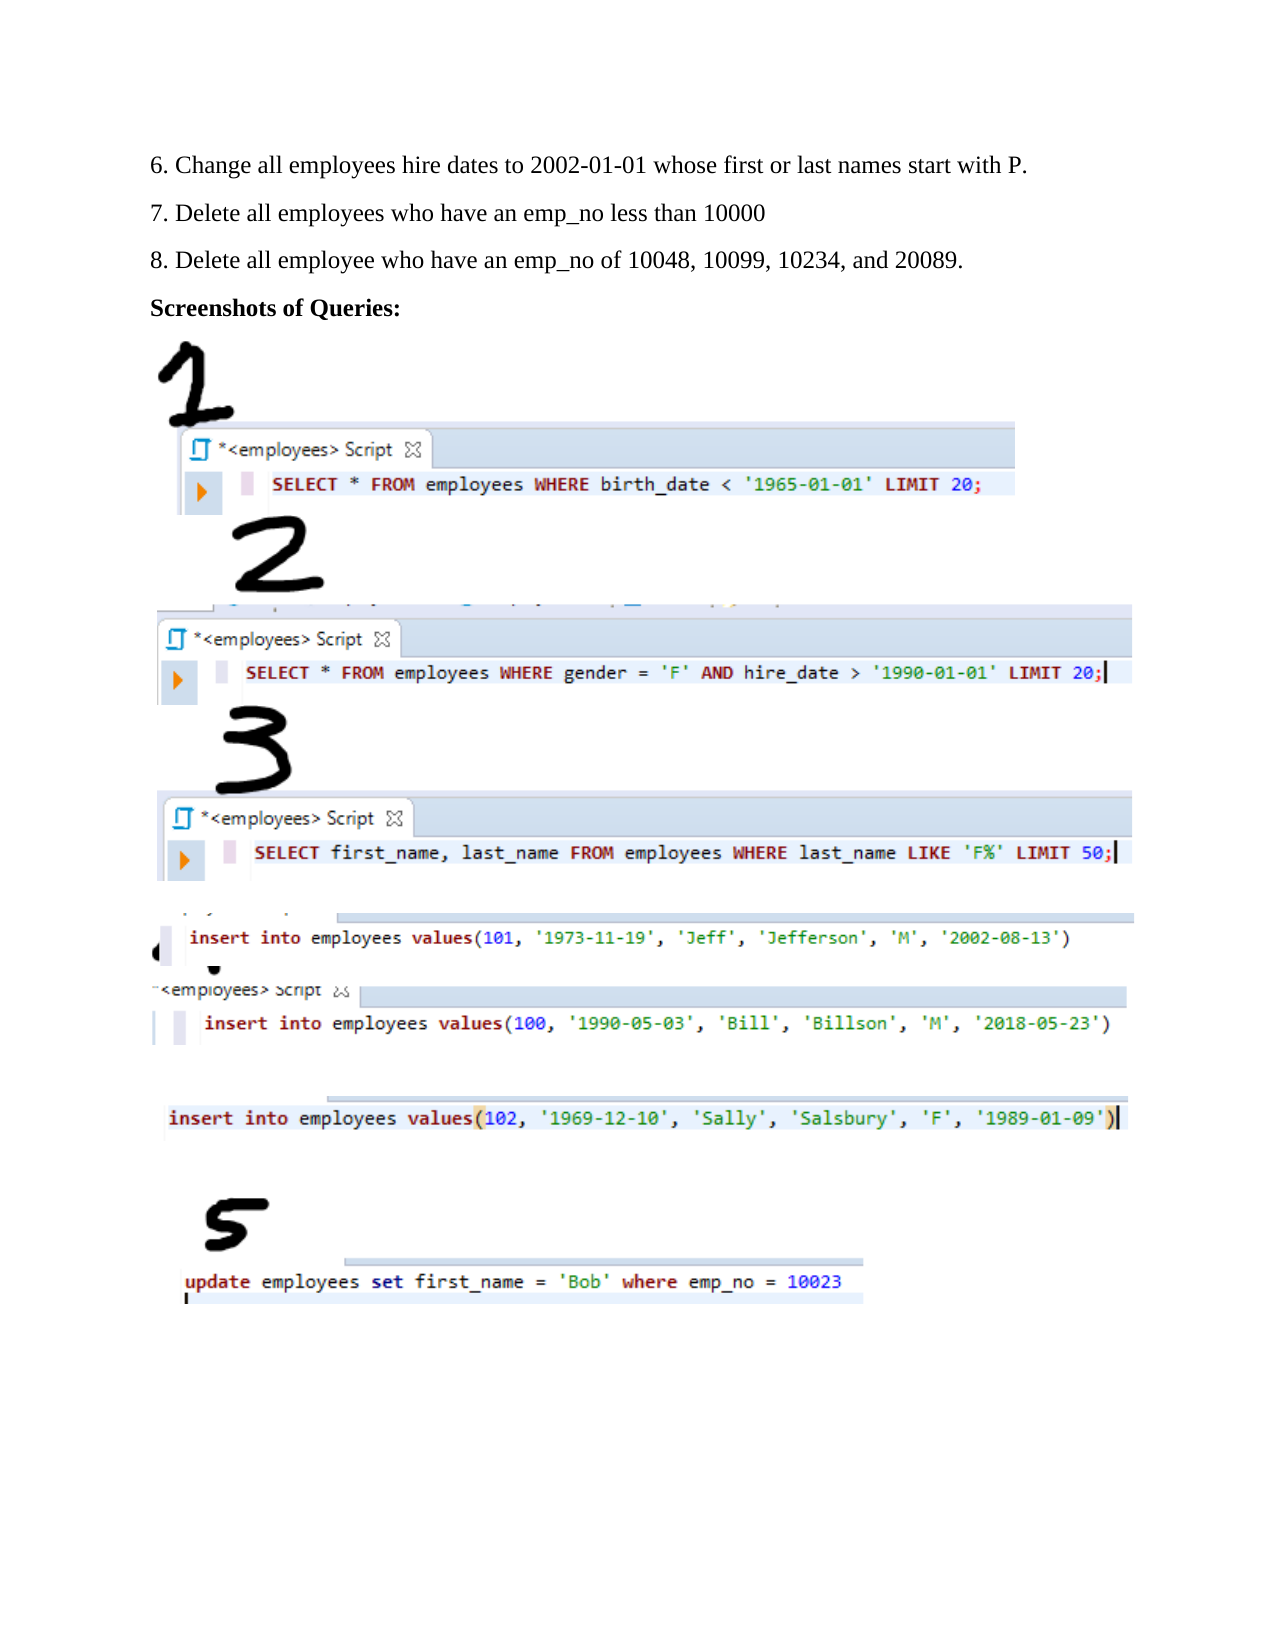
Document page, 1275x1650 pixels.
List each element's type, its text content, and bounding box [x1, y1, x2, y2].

picture [153, 1096, 1129, 1141]
text 8. Delete all employee who have an emp_no of 10048, 10099, 10234, and 20089. [150, 245, 1125, 274]
text Screenshots of Queries: [150, 293, 1125, 322]
picture [151, 913, 1135, 1045]
picture [171, 1197, 864, 1304]
text 7. Delete all employees who have an emp_no less than 10000 [150, 198, 1125, 226]
picture [157, 340, 1133, 881]
text 6. Change all employees hire dates to 2002-01-01 whose first or last names start with P. [150, 150, 1125, 179]
